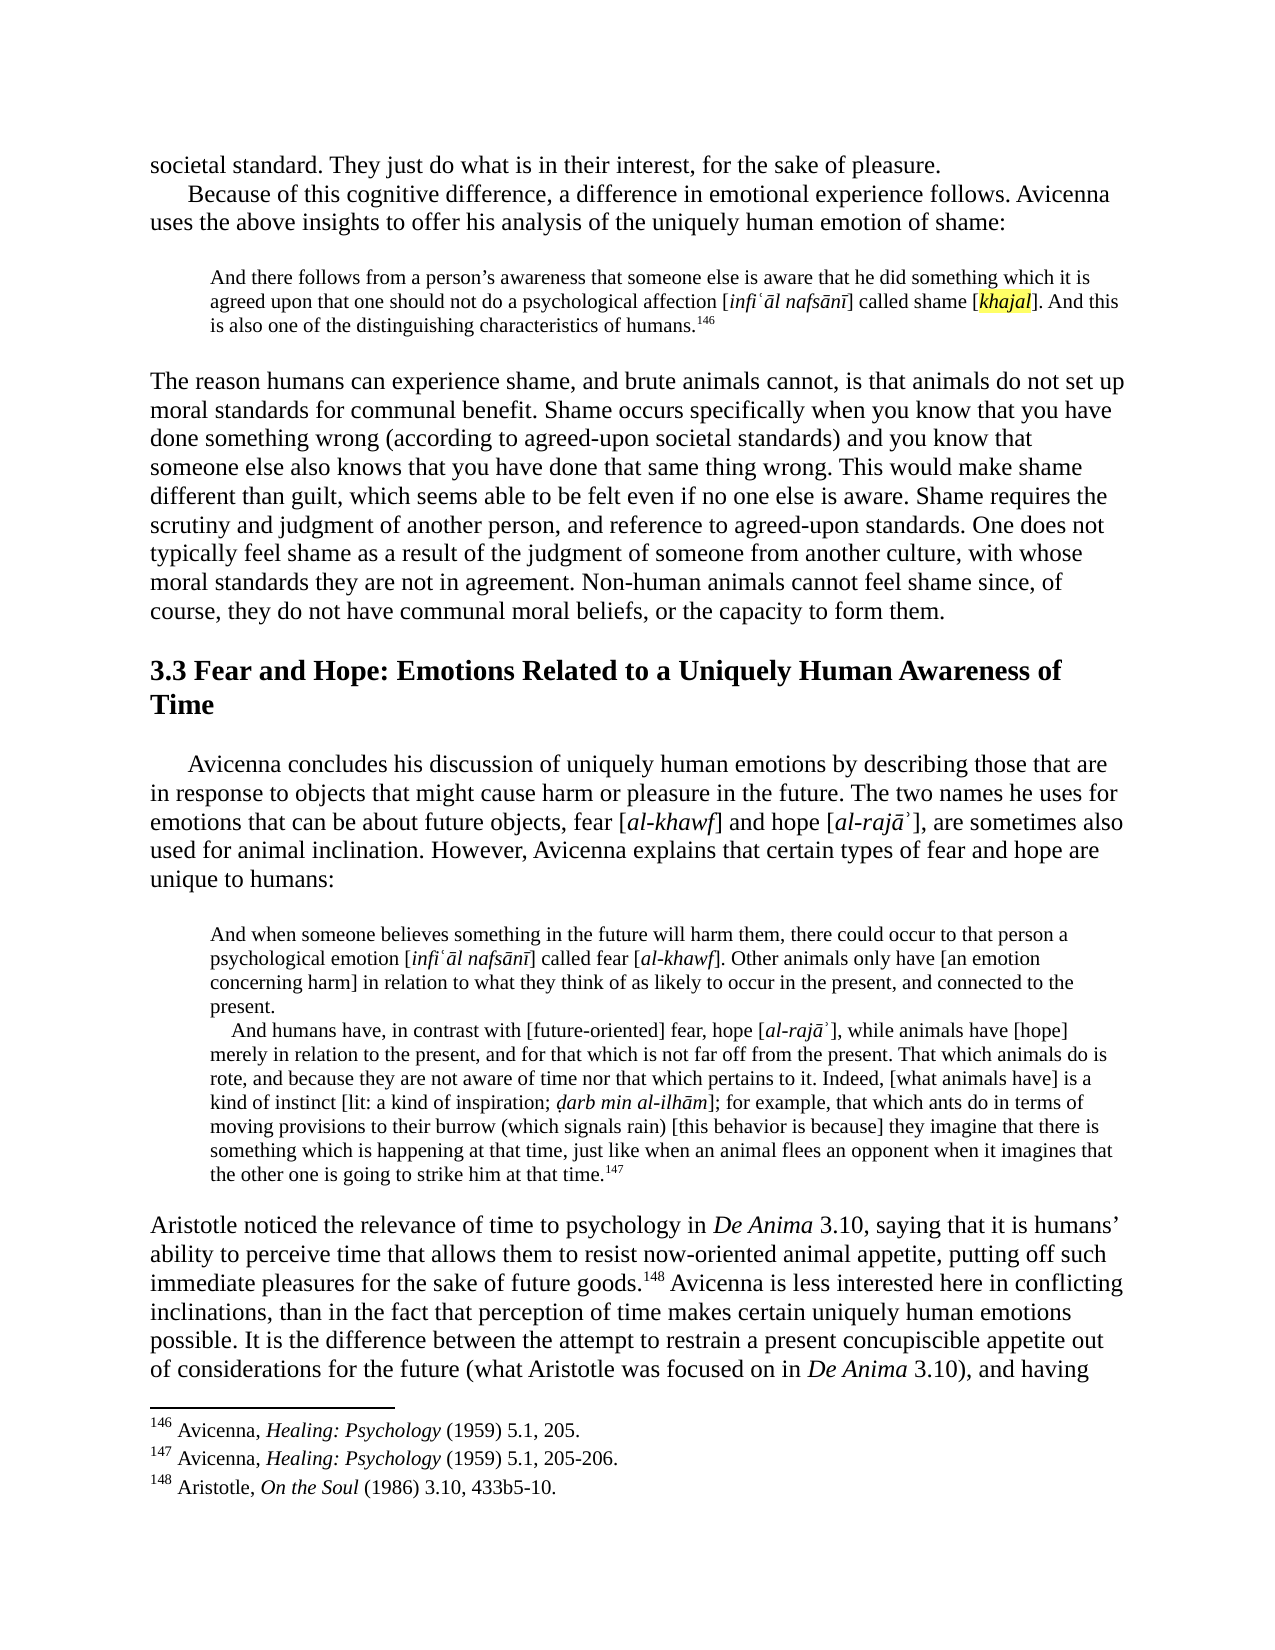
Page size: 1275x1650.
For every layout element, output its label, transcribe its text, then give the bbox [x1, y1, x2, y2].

text Because of this cognitive difference, a difference in emotional experience follows. Avicenna uses the above insights to offer his analysis of the uniquely human emotion of shame: [150, 179, 1125, 236]
text Avicenna, Healing: Psychology (1959) 5.1, 205. [150, 1414, 1125, 1442]
text And humans have, in contrast with [future-oriented] fear, hope [al-rajāʾ], while animals have [hope] merely in relation to the present, and for that which is not far off from the present. That which animals do is rote, and because they are not aware of time nor that which pertains to it. Indeed, [what animals have] is a kind of instinct [lit: a kind of inspiration; ḍarb min al-ilhām]; for example, that which ants do in terms of moving provisions to their burrow (which signals rain) [this behavior is because] they imagine that there is something which is happening at that time, just like when an animal flees an opponent when it imagines that the other one is going to strike him at that time. [210, 1018, 1125, 1186]
text societal standard. They just do what is in their interest, for the sake of pleasure. [150, 150, 1125, 179]
text Aristotle noticed the relevance of time to psychology in De Anima 3.10, saying that it is humans’ ability to perceive time that allows them to resist now-oriented animal appetite, putting off such immediate pleasures for the sake of future goods. Avicenna is less interested here in conflicting inclinations, than in the fact that perception of time makes certain uniquely human emotions possible. It is the difference between the attempt to restrain a present concupiscible appetite out of considerations for the future (what Aristotle was focused on in De Anima 3.10), and having [150, 1211, 1125, 1383]
text Avicenna concludes his discussion of uniquely human emotions by describing those that are in response to objects that might cause harm or pleasure in the future. The two names he uses for emotions that can be about future objects, fear [al-khawf] and hope [al-rajāʾ], are sometimes also used for animal inclination. However, Avicenna explains that certain types of fear and hope are unique to humans: [150, 749, 1125, 893]
text The reason humans can experience shame, and brute animals cannot, is that animals do not set up moral standards for communal benefit. Shame occurs specifically when you know that you have done something wrong (according to agreed-upon societal standards) and you know that someone else also knows that you have done that same thing wrong. This would make shame different than guilt, which seems able to be felt even if no one else is aware. Shame requires the scrutiny and judgment of another person, and reference to agreed-upon standards. One does not typically feel shame as a result of the judgment of someone from another culture, with whose moral standards they are not in agreement. Non-human animals cannot feel shame since, of course, they do not have communal moral beliefs, or the capacity to form them. [150, 366, 1125, 625]
text And when someone believes something in the future will harm them, there could occur to that person a psychological emotion [infiʿāl nafsānī] called fear [al-khawf]. Other animals only have [an emotion concerning harm] in relation to what they think of as likely to occur in the present, and connected to the present. [210, 922, 1125, 1018]
subtitle 3.3 Fear and Hope: Emotions Related to a Uniquely Human Awareness of Time [150, 653, 1125, 721]
text Aristotle, On the Soul (1986) 3.10, 433b5-10. [150, 1471, 1125, 1500]
text And there follows from a person’s awareness that someone else is aware that he did something which it is agreed upon that one should not do a psychological affection [infiʿāl nafsānī] called shame [khajal]. And this is also one of the distinguishing characteristics of humans. [210, 265, 1125, 337]
text Avicenna, Healing: Psychology (1959) 5.1, 205-206. [150, 1442, 1125, 1471]
